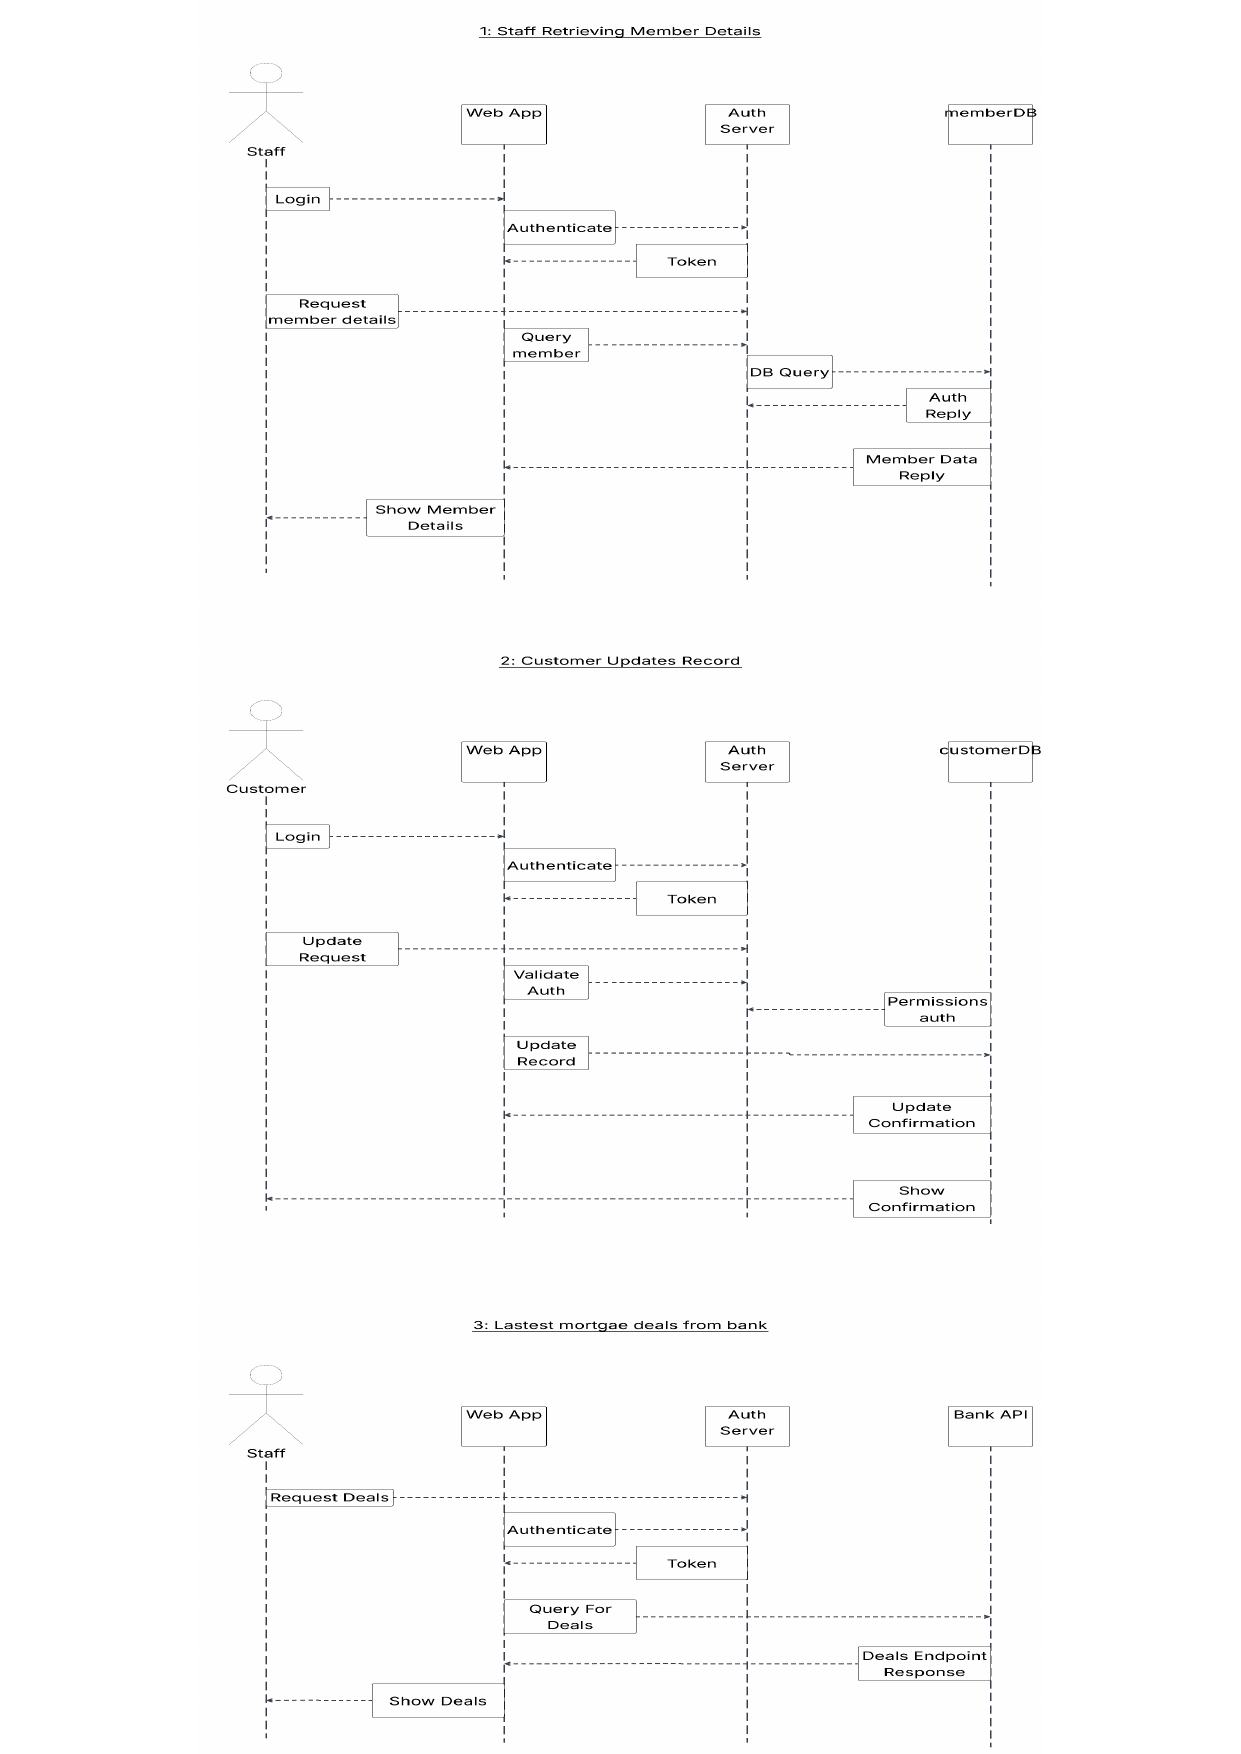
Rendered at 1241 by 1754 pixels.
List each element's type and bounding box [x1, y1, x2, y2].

picture [197, 0, 1043, 1754]
